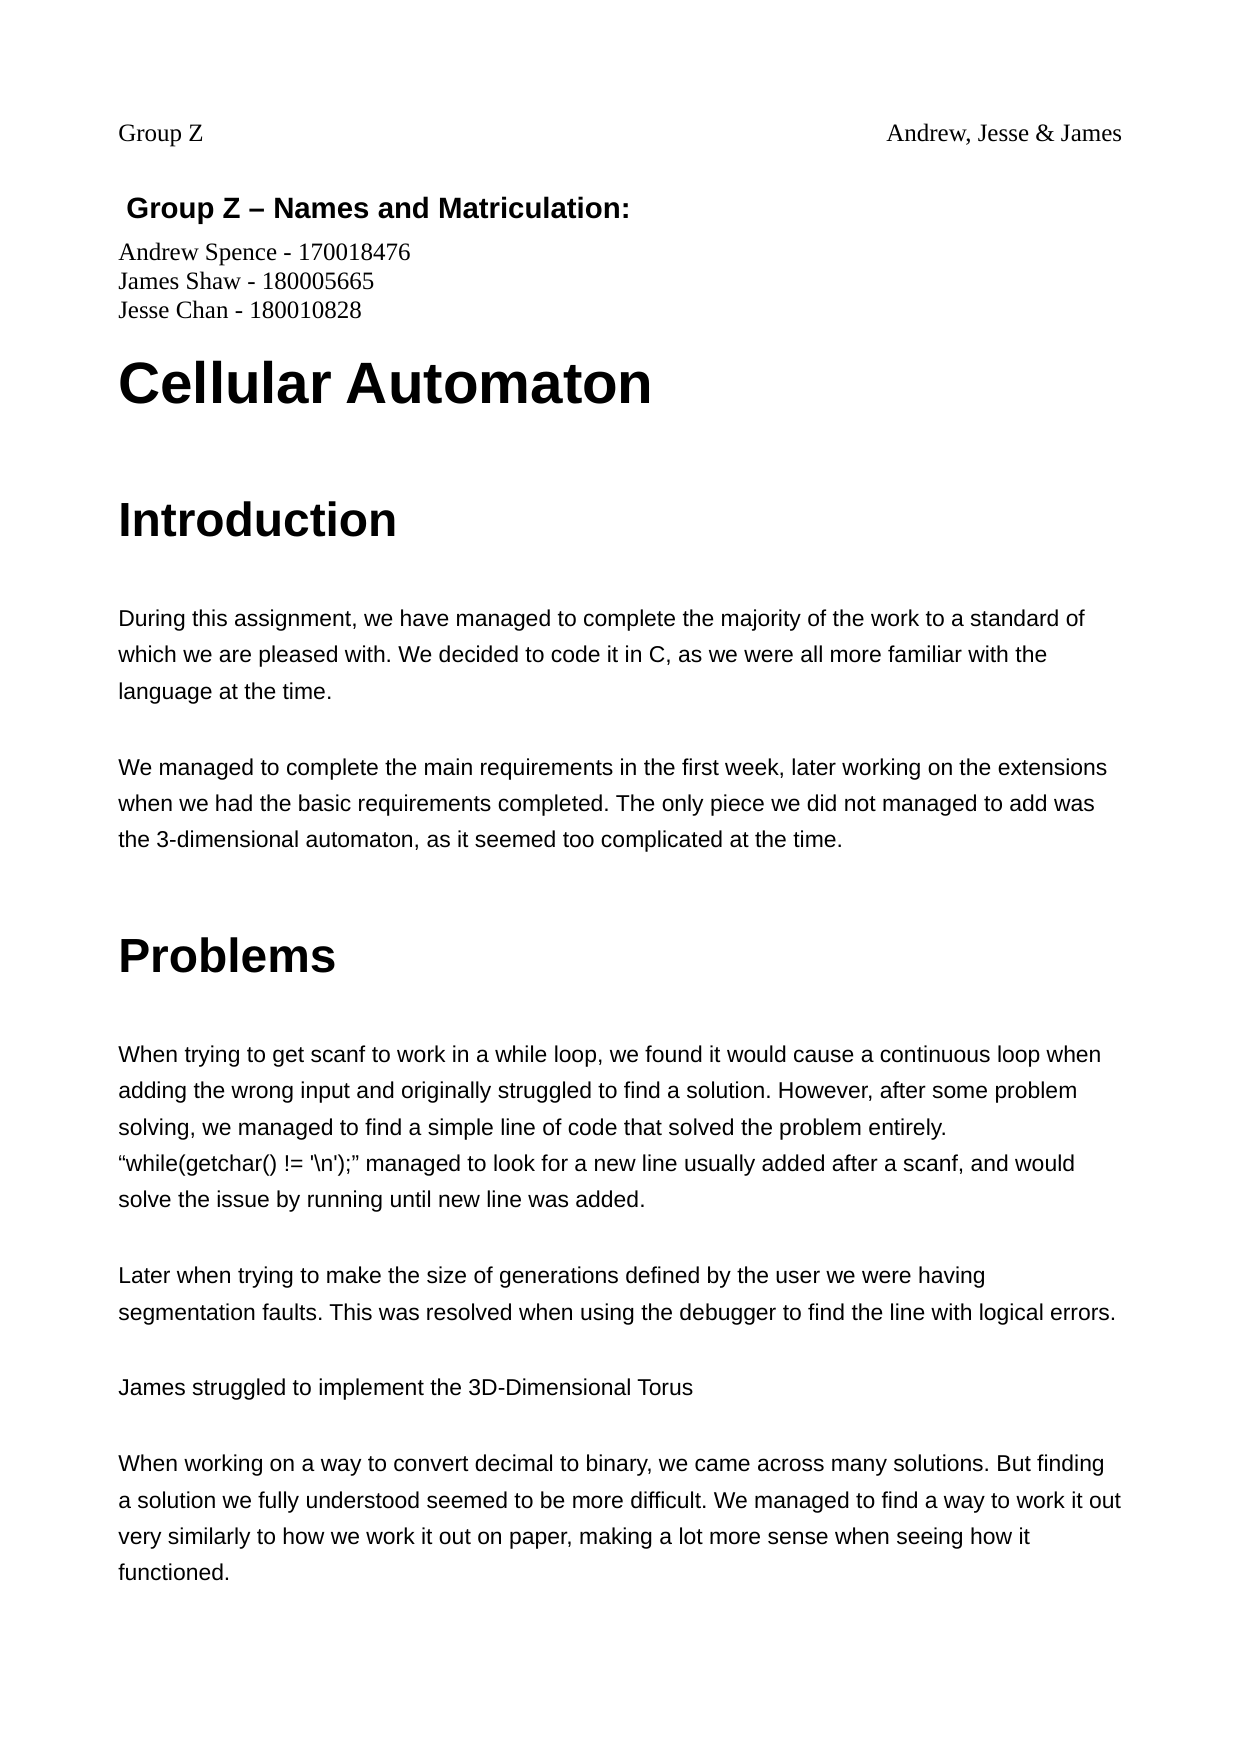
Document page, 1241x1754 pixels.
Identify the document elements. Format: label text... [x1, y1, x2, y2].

subtitle Problems [118, 927, 1122, 982]
subtitle Introduction [118, 491, 1122, 546]
text During this assignment, we have managed to complete the majority of the work to a standard of which we are pleased with. We decided to code it in C, as we were all more familiar with the language at the time. [118, 605, 1122, 704]
text Jesse Chan - 180010828 [118, 295, 1122, 323]
text We managed to complete the main requirements in the first week, later working on the extensions when we had the basic requirements completed. The only piece we did not managed to add was the 3-dimensional automaton, as it seemed too complicated at the time. [118, 753, 1122, 853]
text James struggled to implement the 3D-Dimensional Torus [118, 1374, 1122, 1401]
text When trying to get scanf to work in a while loop, we found it would cause a continuous loop when adding the wrong input and originally struggled to find a solution. However, after some problem solving, we managed to find a simple line of code that solved the problem entirely. “while(getchar() != '\n');” managed to look for a new line usually added after a scanf, and would solve the issue by running until new line was added. [118, 1041, 1122, 1212]
text Andrew Spence - 170018476 [118, 237, 1122, 266]
text Later when trying to make the size of generations defined by the user we were having segmentation faults. This was resolved when using the debugger to find the line with logical errors. [118, 1262, 1122, 1325]
text Cellular Automaton [118, 348, 1122, 416]
subtitle Group Z – Names and Matriculation: [118, 191, 1122, 225]
text When working on a way to convert decimal to binary, we came across many solutions. But finding a solution we fully understood seemed to be more difficult. We managed to find a way to work it out very similarly to how we work it out on paper, making a lot more sense when seeing how it functioned. [118, 1450, 1122, 1586]
text James Shaw - 180005665 [118, 266, 1122, 295]
